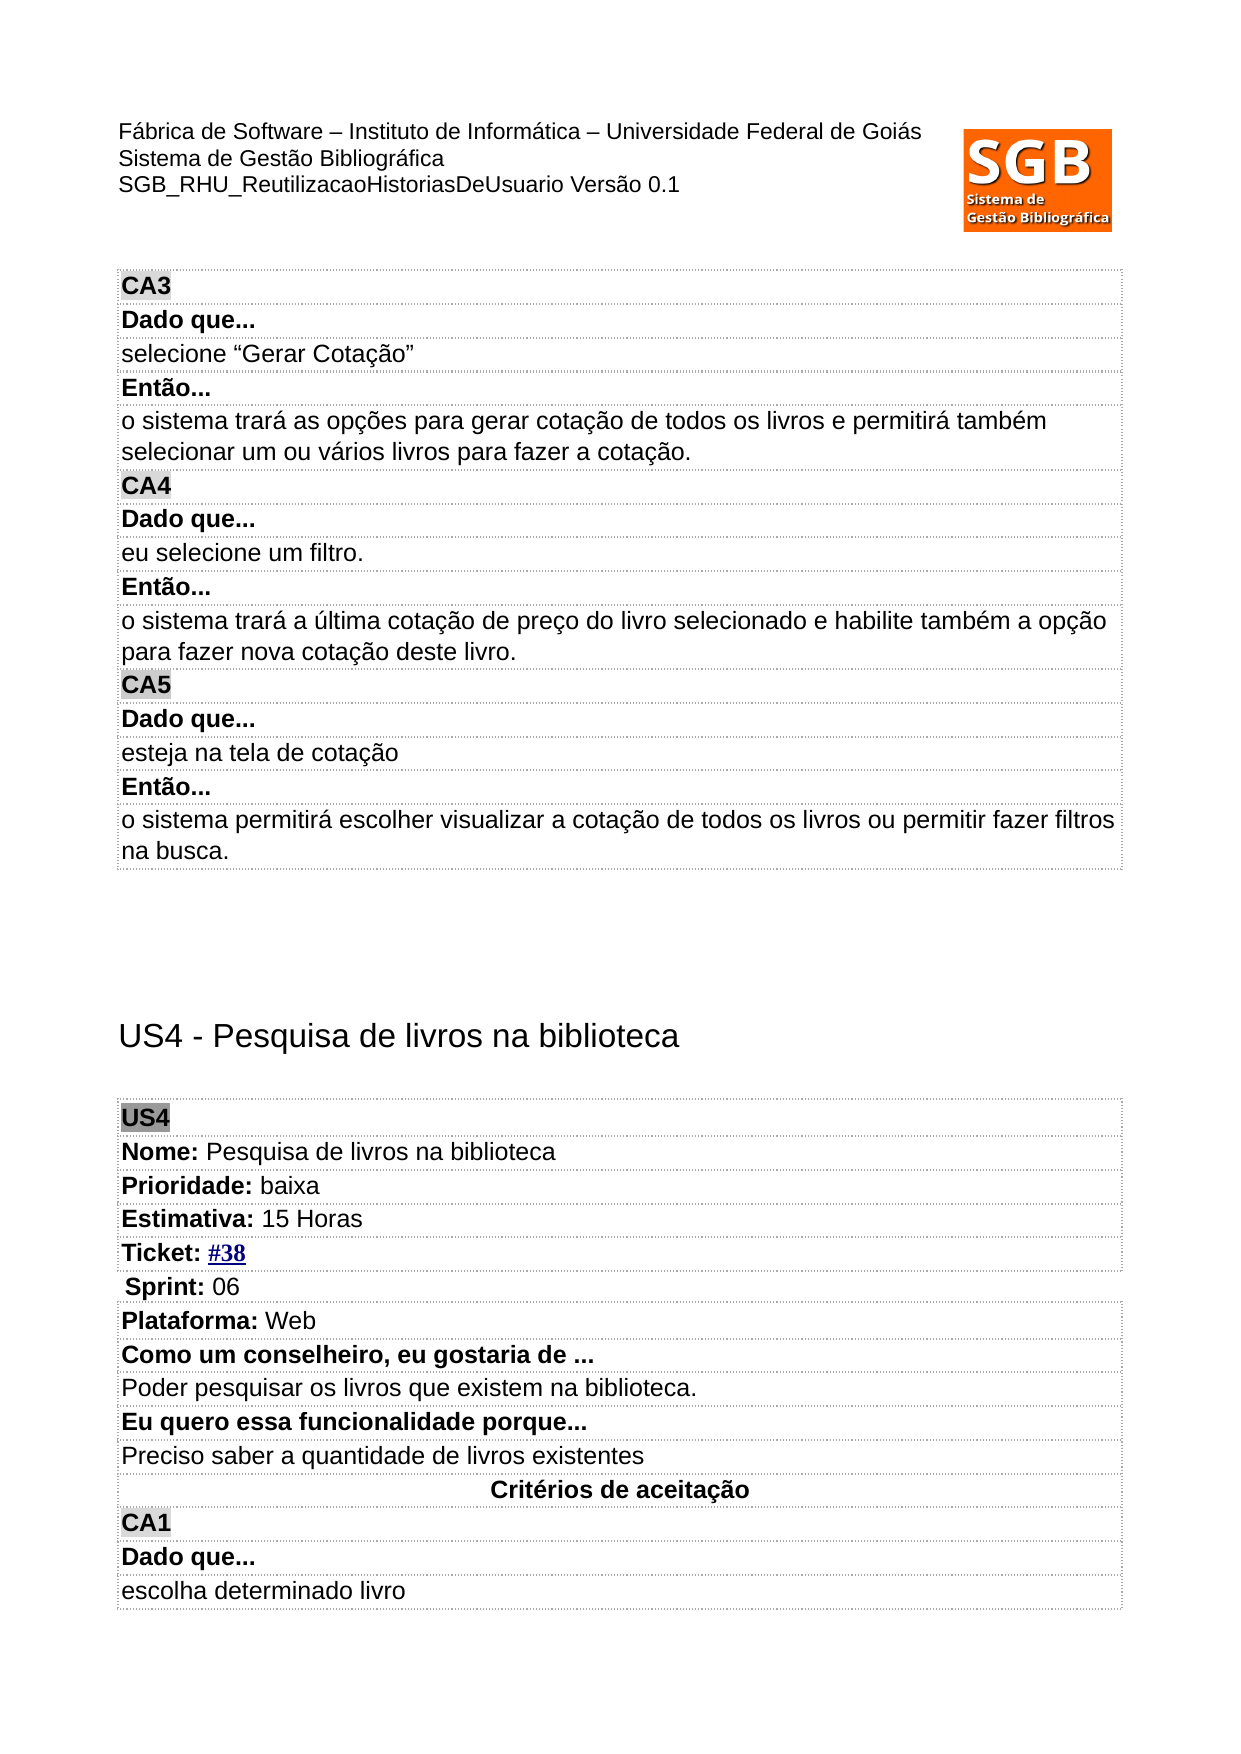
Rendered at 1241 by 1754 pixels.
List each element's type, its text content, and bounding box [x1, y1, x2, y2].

table_cell Ticket: #38 [118, 1236, 1122, 1270]
picture [963, 129, 1112, 232]
table_cell Nome: Pesquisa de livros na biblioteca [118, 1135, 1122, 1169]
table_cell escolha determinado livro [118, 1574, 1122, 1607]
table_cell eu selecione um filtro. [118, 536, 1122, 570]
table_cell Plataforma: Web [118, 1301, 1122, 1337]
table_cell Poder pesquisar os livros que existem na biblioteca. [118, 1371, 1122, 1405]
table_cell Dado que... [118, 303, 1122, 337]
table_cell Preciso saber a quantidade de livros existentes [118, 1439, 1122, 1472]
table_cell CA3 [118, 269, 1122, 303]
table_cell o sistema trará as opções para gerar cotação de todos os livros e permitirá também selecionar um ou vários livros para fazer a cotação. [118, 404, 1122, 469]
table_cell Então... [118, 570, 1122, 604]
table_cell o sistema trará a última cotação de preço do livro selecionado e habilite também a opção para fazer nova cotação deste livro. [118, 604, 1122, 668]
table_header US4 [118, 1098, 1122, 1135]
table_cell Critérios de aceitação [118, 1473, 1122, 1506]
table_cell o sistema permitirá escolher visualizar a cotação de todos os livros ou permitir fazer filtros na busca. [118, 803, 1122, 868]
table_cell selecione “Gerar Cotação” [118, 337, 1122, 370]
table_cell esteja na tela de cotação [118, 736, 1122, 769]
table_cell Sprint: 06 [118, 1270, 1122, 1301]
subtitle US4 - Pesquisa de livros na biblioteca [118, 1017, 1122, 1055]
table_cell Como um conselheiro, eu gostaria de ... [118, 1338, 1122, 1371]
table_cell Então... [118, 769, 1122, 803]
table_cell Prioridade: baixa [118, 1169, 1122, 1202]
table_cell Estimativa: 15 Horas [118, 1203, 1122, 1236]
table_cell CA4 [118, 469, 1122, 502]
table_cell Dado que... [118, 503, 1122, 536]
table_cell CA5 [118, 668, 1122, 702]
table_cell Dado que... [118, 1540, 1122, 1574]
table_cell Então... [118, 370, 1122, 404]
table_cell Dado que... [118, 702, 1122, 736]
table_cell CA1 [118, 1506, 1122, 1540]
table_cell Eu quero essa funcionalidade porque... [118, 1405, 1122, 1439]
